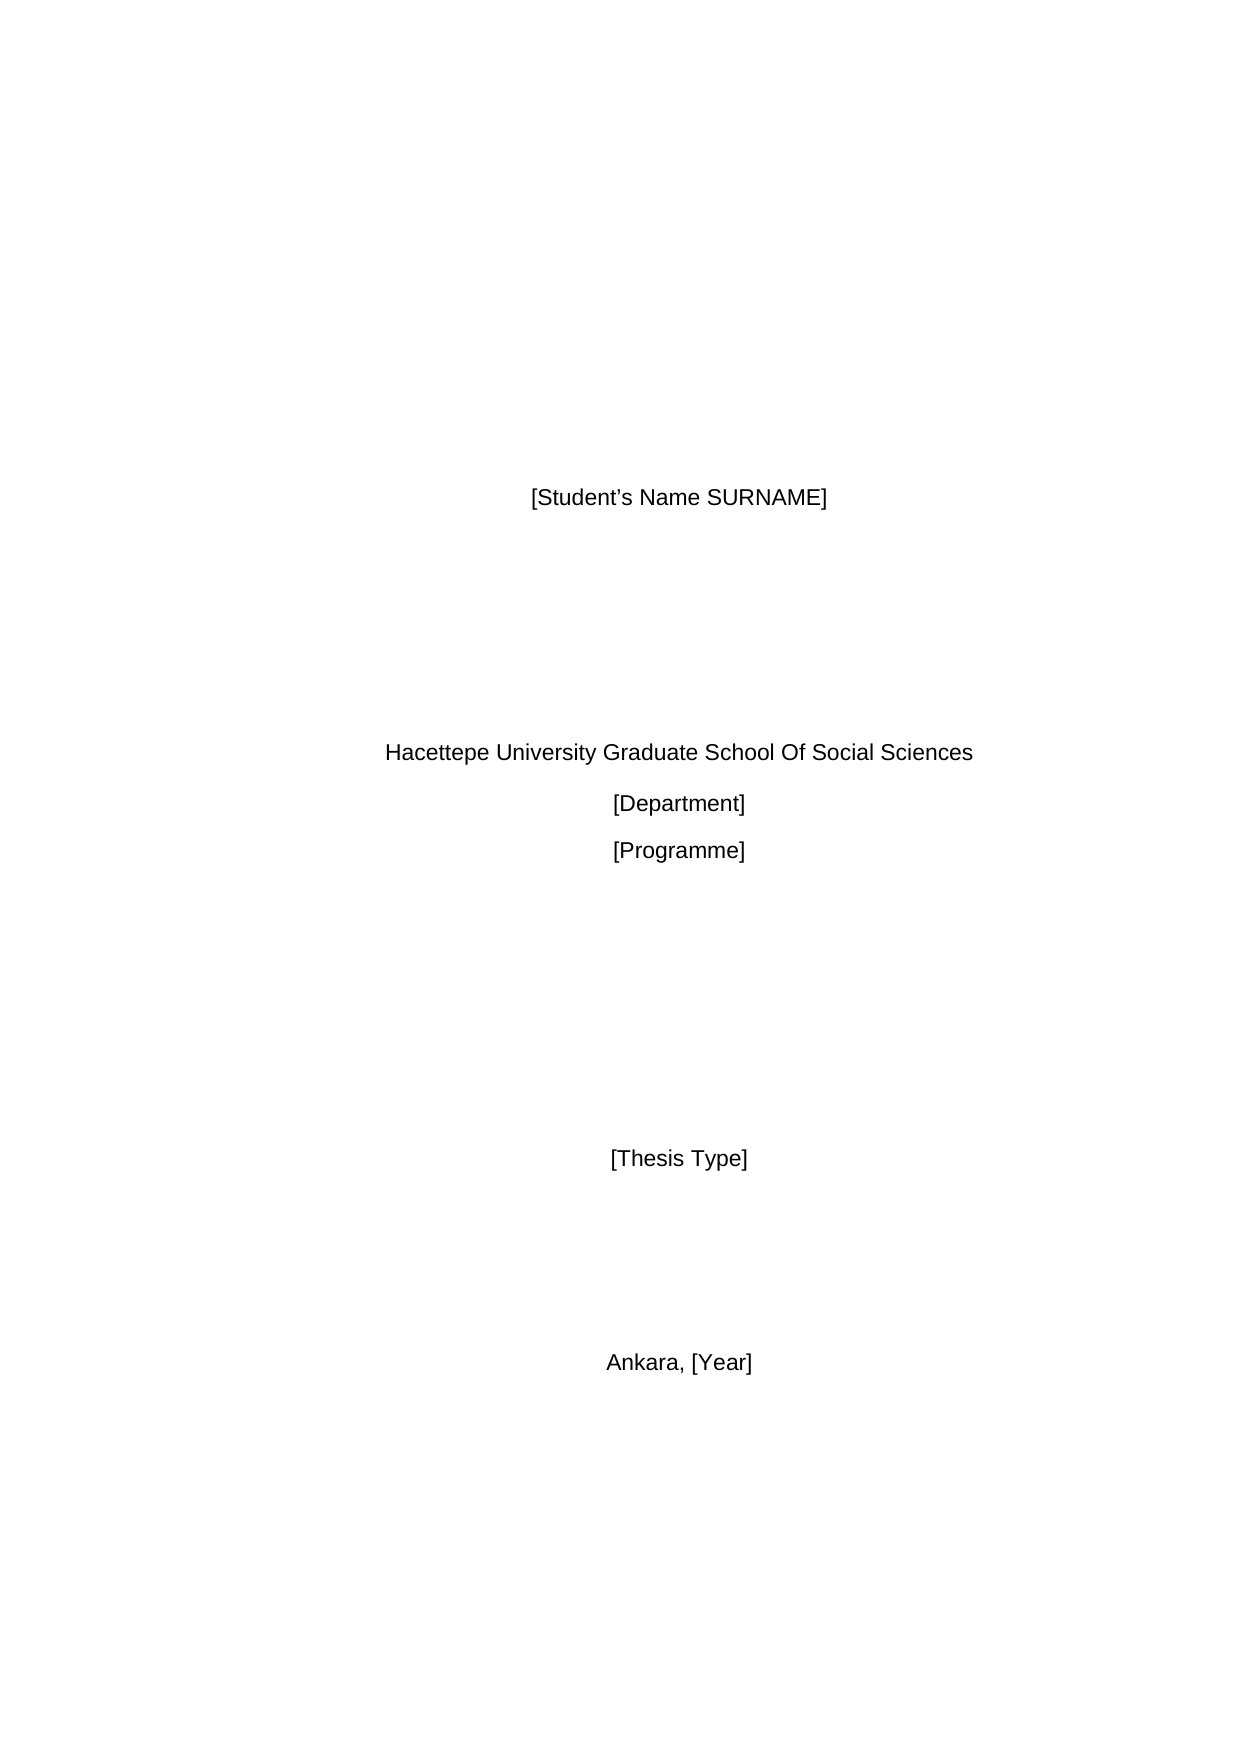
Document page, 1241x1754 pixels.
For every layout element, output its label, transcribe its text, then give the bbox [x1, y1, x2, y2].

text [Programme] [236, 837, 1122, 863]
subtitle Ankara, [Year] [236, 1349, 1122, 1376]
text [Thesis Type] [236, 1145, 1122, 1171]
text [Student’s Name SURNAME] [236, 483, 1122, 510]
subtitle Hacettepe University Graduate School Of Social Sciences [236, 739, 1122, 765]
text [Department] [236, 790, 1122, 816]
